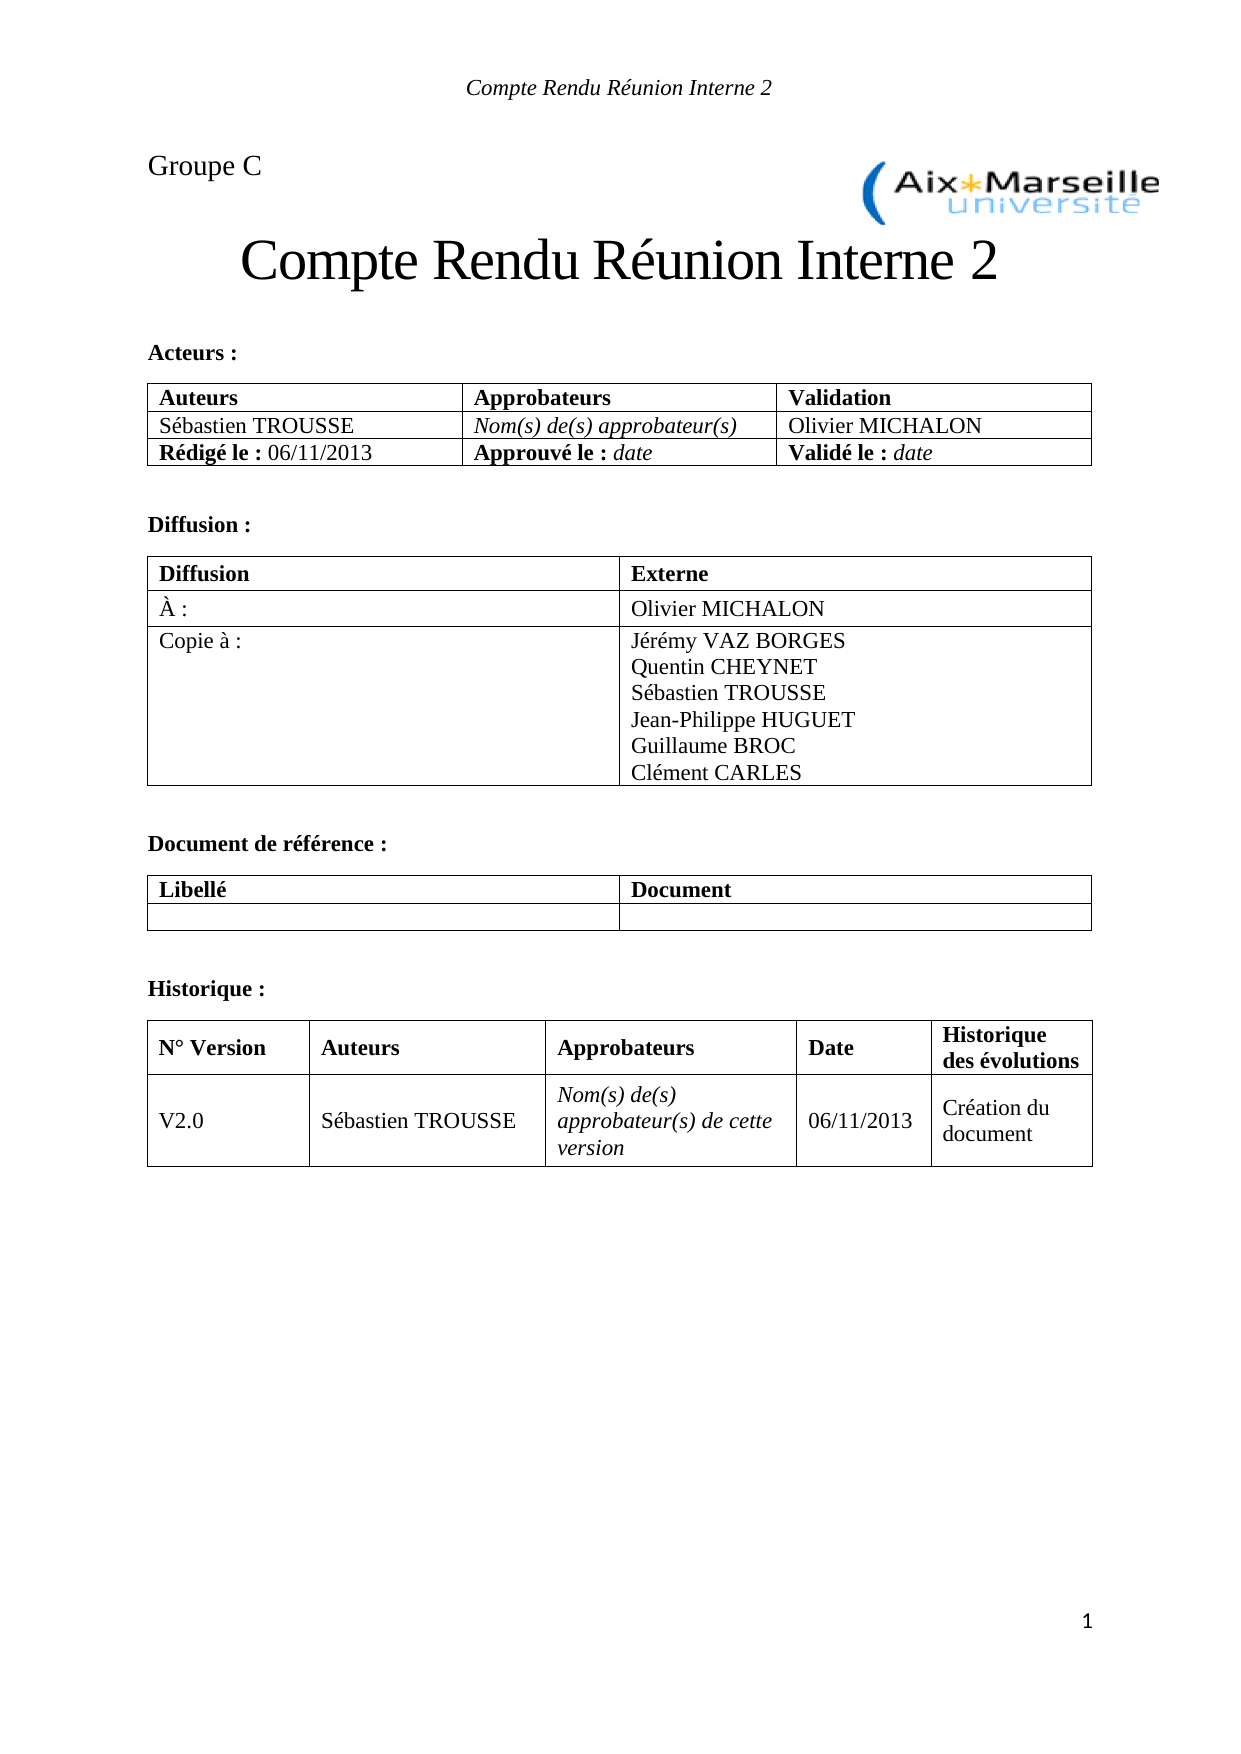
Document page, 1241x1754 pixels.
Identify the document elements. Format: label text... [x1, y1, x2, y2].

table_header Diffusion [148, 557, 619, 590]
table_cell [620, 904, 1091, 930]
table_cell Olivier MICHALON [620, 591, 1091, 626]
table_cell Création du document [932, 1075, 1092, 1166]
table_cell Nom(s) de(s) approbateur(s) de cette version [546, 1075, 796, 1166]
table_header N° Version [148, 1021, 309, 1074]
text Diffusion : [148, 511, 1093, 537]
table_cell V2.0 [148, 1075, 309, 1166]
table_header Externe [620, 557, 1091, 590]
table_cell Sébastien TROUSSE [310, 1075, 545, 1166]
table_header Date [797, 1021, 931, 1074]
table_header Historique des évolutions [932, 1021, 1092, 1074]
text Document de référence : [148, 831, 1093, 857]
table_header Document [620, 876, 1091, 902]
table_cell À : [148, 591, 619, 626]
table_header Libellé [148, 876, 619, 902]
table_cell Approuvé le : date [463, 439, 776, 465]
table_cell [148, 904, 619, 930]
table_header Auteurs [310, 1021, 545, 1074]
text Historique : [148, 976, 1093, 1002]
table_cell Jérémy VAZ BORGES Quentin CHEYNET Sébastien TROUSSE Jean-Philippe HUGUET Guillaume BROC Clément CARLES [620, 627, 1091, 785]
table_cell Copie à : [148, 627, 619, 785]
table_header Auteurs [148, 384, 462, 411]
table_cell Olivier MICHALON [777, 412, 1091, 438]
table_header Approbateurs [463, 384, 776, 411]
table_header Approbateurs [546, 1021, 796, 1074]
table_cell Sébastien TROUSSE [148, 412, 462, 438]
text Compte Rendu Réunion Interne 2 [148, 225, 1093, 292]
table_header Validation [777, 384, 1091, 411]
table_cell 06/11/2013 [797, 1075, 931, 1166]
text Groupe C [148, 148, 1093, 181]
table_cell Validé le : date [777, 439, 1091, 465]
text Acteurs : [148, 339, 1093, 365]
table_cell Nom(s) de(s) approbateur(s) [463, 412, 776, 438]
table_cell Rédigé le : 06/11/2013 [148, 439, 462, 465]
